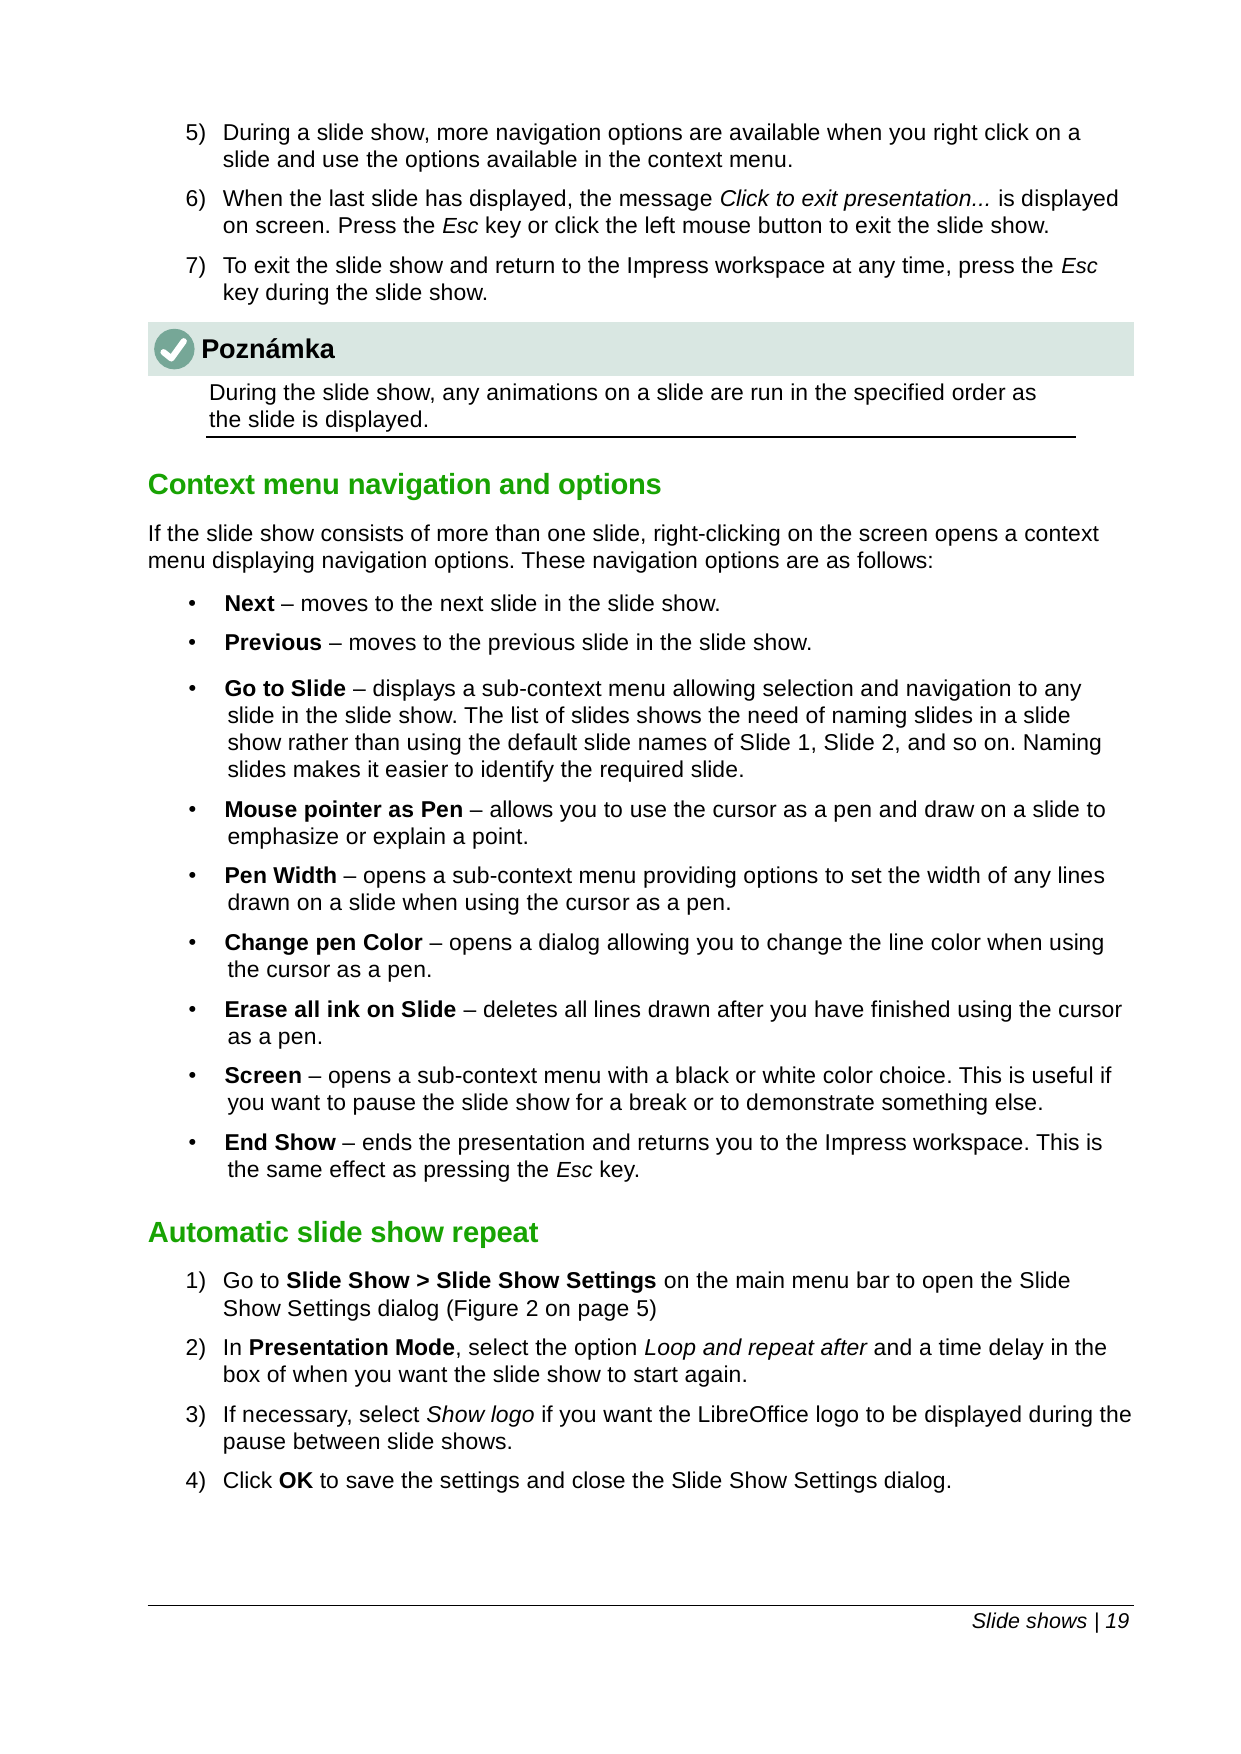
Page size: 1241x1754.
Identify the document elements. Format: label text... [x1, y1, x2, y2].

list Erase all ink on Slide – deletes all lines drawn after you have finished using the cursor as a pen. [185, 992, 1134, 1049]
text If the slide show consists of more than one slide, right-clicking on the screen opens a context menu displaying navigation options. These navigation options are as follows: [148, 519, 1134, 574]
list Change pen Color – opens a dialog allowing you to change the line color when using the cursor as a pen. [185, 925, 1134, 982]
list Screen – opens a sub-context menu with a black or white color choice. This is useful if you want to pause the slide show for a break or to demonstrate something else. [185, 1059, 1134, 1116]
text During the slide show, any animations on a slide are run in the specified order as the slide is displayed. [206, 376, 1076, 436]
list In Presentation Mode, select the option Loop and repeat after and a time delay in the box of when you want the slide show to start again. [206, 1333, 1134, 1388]
subtitle Automatic slide show repeat [148, 1214, 1134, 1248]
list To exit the slide show and return to the Impress workspace at any time, press the Esc key during the slide show. [206, 251, 1134, 306]
subtitle Context menu navigation and options [148, 467, 1134, 501]
subtitle Poznámka [148, 322, 1134, 376]
list Click OK to save the settings and close the Slide Show Settings dialog. [206, 1467, 1134, 1494]
list Mouse pointer as Pen – allows you to use the cursor as a pen and draw on a slide to emphasize or explain a point. [185, 792, 1134, 849]
list Pen Width – opens a sub-context menu providing options to set the width of any lines drawn on a slide when using the cursor as a pen. [185, 859, 1134, 916]
list During a slide show, more navigation options are available when you right click on a slide and use the options available in the context menu. [206, 118, 1134, 172]
list When the last slide has displayed, the message Click to exit presentation... is displayed on screen. Press the Esc key or click the left mouse button to exit the slide show. [206, 185, 1134, 239]
list Go to Slide – displays a sub-context menu allowing selection and navigation to any slide in the slide show. The list of slides shows the need of naming slides in a slide show rather than using the default slide names of Slide 1, Slide 2, and so on. Naming slides makes it easier to identify the required slide. [185, 671, 1134, 782]
list Next – moves to the next slide in the slide show. [185, 586, 1134, 616]
list Go to Slide Show > Slide Show Settings on the main menu bar to open the Slide Show Settings dialog (Figure 2 on page 5) [206, 1267, 1134, 1321]
list Previous – moves to the previous slide in the slide show. [185, 626, 1134, 659]
list If necessary, select Show logo if you want the LibreOffice logo to be displayed during the pause between slide shows. [206, 1400, 1134, 1454]
list End Show – ends the presentation and returns you to the Impress workspace. This is the same effect as pressing the Esc key. [185, 1125, 1134, 1185]
